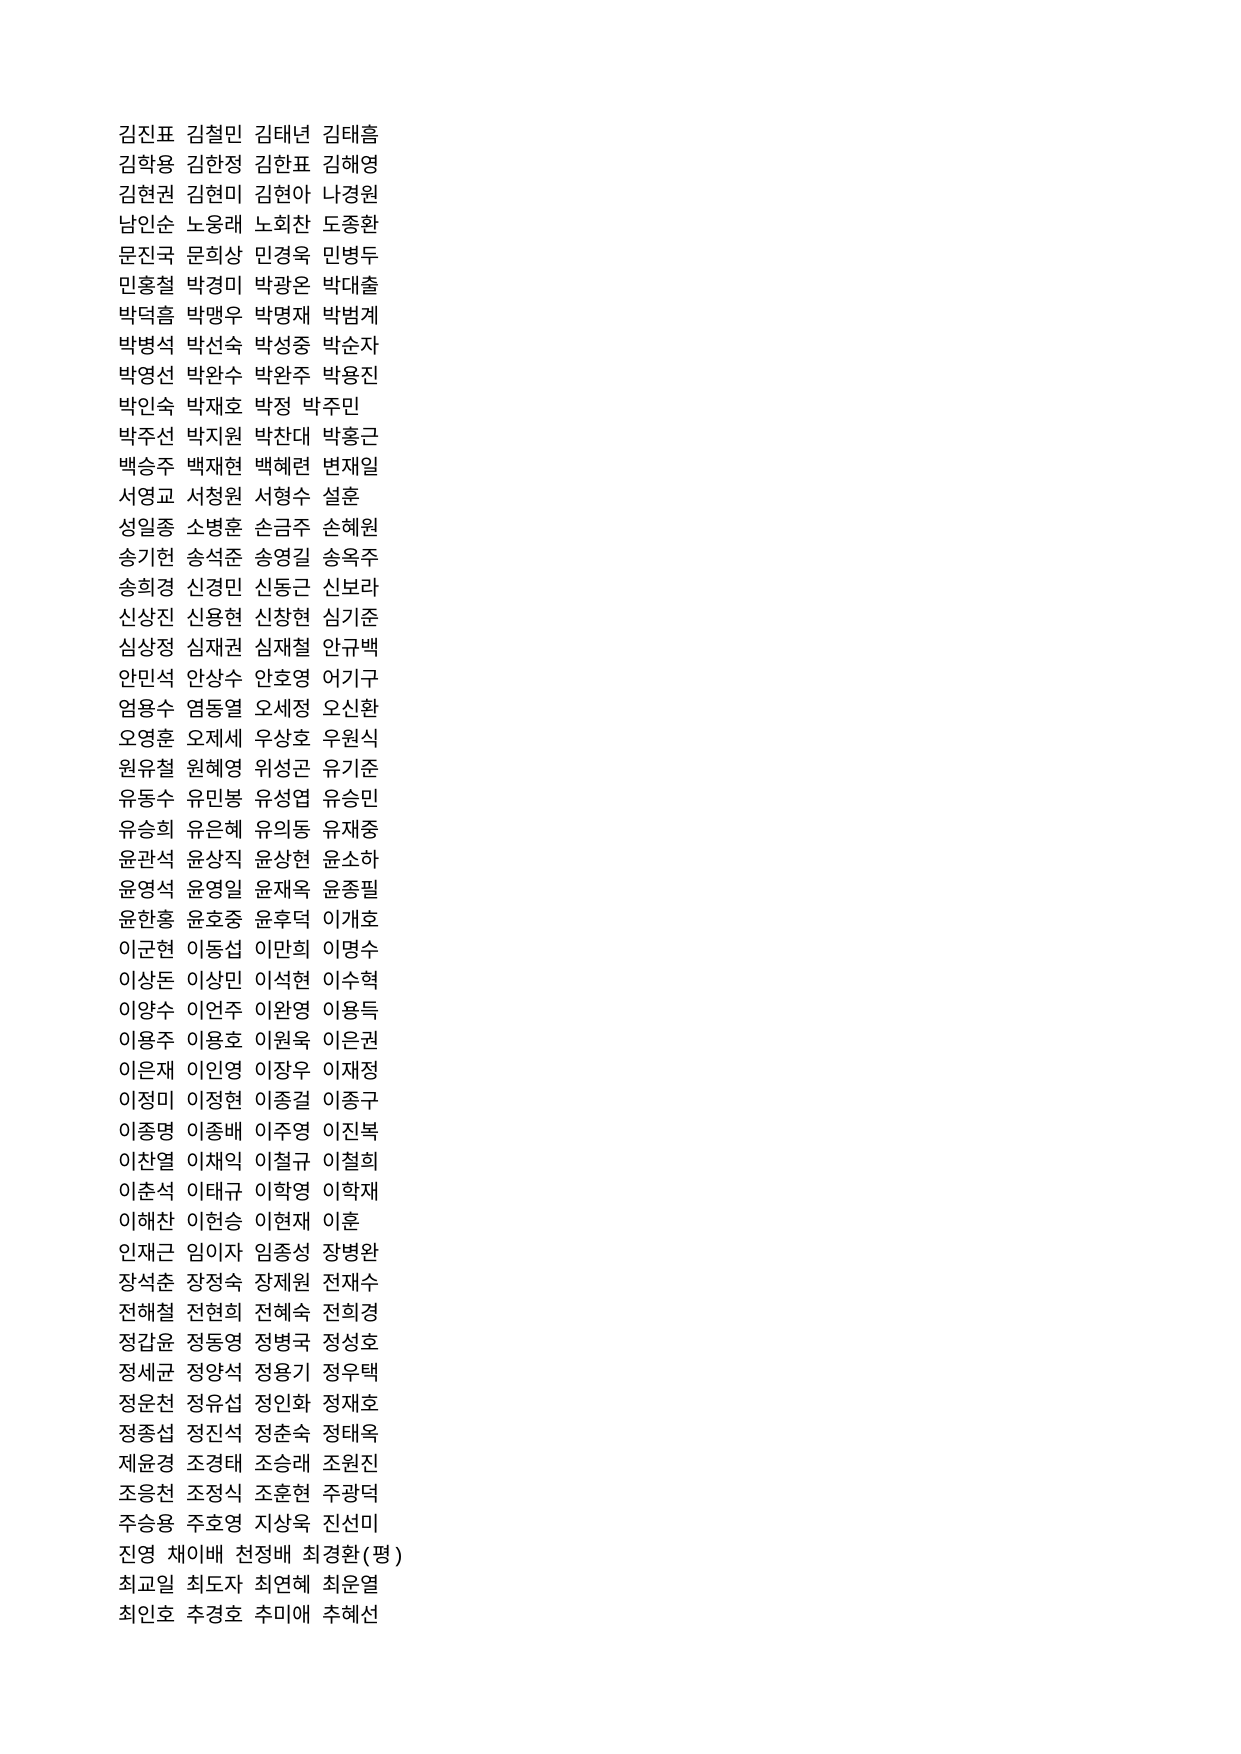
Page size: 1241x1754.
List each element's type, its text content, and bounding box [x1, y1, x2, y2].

text 윤관석 윤상직 윤상현 윤소하 [118, 843, 1122, 873]
text 유동수 유민봉 유성엽 유승민 [118, 783, 1122, 813]
text 신상진 신용현 신창현 심기준 [118, 601, 1122, 632]
text 윤한홍 윤호중 윤후덕 이개호 [118, 903, 1122, 934]
text 최교일 최도자 최연혜 최운열 [118, 1568, 1122, 1598]
text 진영 채이배 천정배 최경환(평) [118, 1538, 1122, 1568]
text 백승주 백재현 백혜련 변재일 [118, 450, 1122, 481]
text 이은재 이인영 이장우 이재정 [118, 1054, 1122, 1085]
text 최인호 추경호 추미애 추혜선 [118, 1598, 1122, 1629]
text 이군현 이동섭 이만희 이명수 [118, 934, 1122, 964]
text 서영교 서청원 서형수 설훈 [118, 481, 1122, 511]
text 이춘석 이태규 이학영 이학재 [118, 1175, 1122, 1206]
text 주승용 주호영 지상욱 진선미 [118, 1508, 1122, 1538]
text 정종섭 정진석 정춘숙 정태옥 [118, 1417, 1122, 1447]
text 김학용 김한정 김한표 김해영 [118, 148, 1122, 178]
text 박영선 박완수 박완주 박용진 [118, 360, 1122, 390]
text 이상돈 이상민 이석현 이수혁 [118, 964, 1122, 994]
text 박덕흠 박맹우 박명재 박범계 [118, 299, 1122, 329]
text 정운천 정유섭 정인화 정재호 [118, 1387, 1122, 1417]
text 박인숙 박재호 박정 박주민 [118, 390, 1122, 420]
text 박주선 박지원 박찬대 박홍근 [118, 420, 1122, 450]
text 인재근 임이자 임종성 장병완 [118, 1236, 1122, 1266]
text 박병석 박선숙 박성중 박순자 [118, 329, 1122, 360]
text 이양수 이언주 이완영 이용득 [118, 994, 1122, 1024]
text 엄용수 염동열 오세정 오신환 [118, 692, 1122, 722]
text 이정미 이정현 이종걸 이종구 [118, 1085, 1122, 1115]
text 정세균 정양석 정용기 정우택 [118, 1357, 1122, 1387]
text 남인순 노웅래 노회찬 도종환 [118, 209, 1122, 239]
text 김현권 김현미 김현아 나경원 [118, 178, 1122, 209]
text 성일종 소병훈 손금주 손혜원 [118, 511, 1122, 541]
text 안민석 안상수 안호영 어기구 [118, 662, 1122, 692]
text 전해철 전현희 전혜숙 전희경 [118, 1296, 1122, 1326]
text 이찬열 이채익 이철규 이철희 [118, 1145, 1122, 1175]
text 유승희 유은혜 유의동 유재중 [118, 813, 1122, 843]
text 장석춘 장정숙 장제원 전재수 [118, 1266, 1122, 1296]
text 정갑윤 정동영 정병국 정성호 [118, 1326, 1122, 1357]
text 원유철 원혜영 위성곤 유기준 [118, 752, 1122, 783]
text 이용주 이용호 이원욱 이은권 [118, 1024, 1122, 1054]
text 윤영석 윤영일 윤재옥 윤종필 [118, 873, 1122, 903]
text 제윤경 조경태 조승래 조원진 [118, 1447, 1122, 1477]
text 민홍철 박경미 박광온 박대출 [118, 269, 1122, 299]
text 김진표 김철민 김태년 김태흠 [118, 118, 1122, 148]
text 조응천 조정식 조훈현 주광덕 [118, 1477, 1122, 1508]
text 문진국 문희상 민경욱 민병두 [118, 239, 1122, 269]
text 이해찬 이헌승 이현재 이훈 [118, 1206, 1122, 1236]
text 오영훈 오제세 우상호 우원식 [118, 722, 1122, 752]
text 이종명 이종배 이주영 이진복 [118, 1115, 1122, 1145]
text 심상정 심재권 심재철 안규백 [118, 632, 1122, 662]
text 송기헌 송석준 송영길 송옥주 [118, 541, 1122, 571]
text 송희경 신경민 신동근 신보라 [118, 571, 1122, 601]
